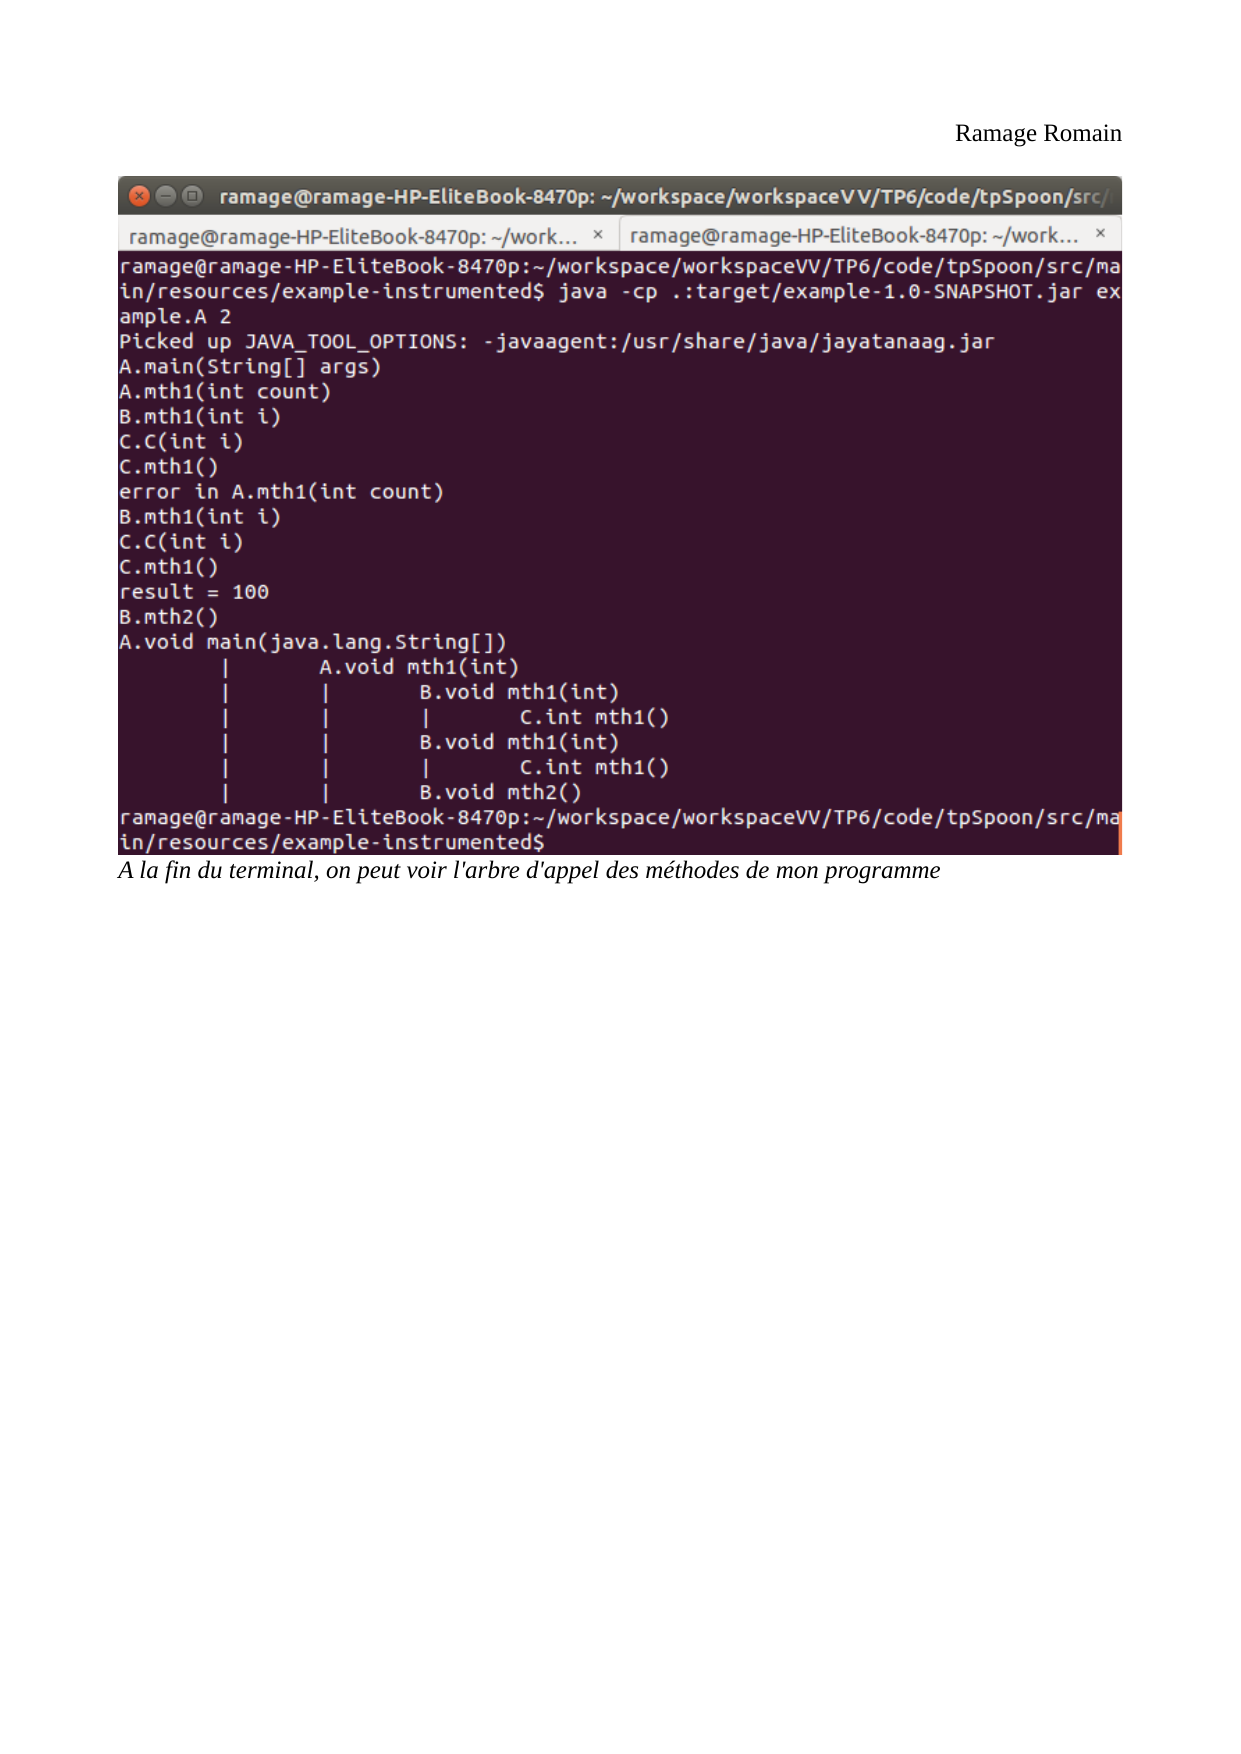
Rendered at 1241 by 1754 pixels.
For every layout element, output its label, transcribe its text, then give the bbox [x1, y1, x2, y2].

text A la fin du terminal, on peut voir l'arbre d'appel des méthodes de mon programme [118, 855, 1122, 884]
picture [118, 176, 1123, 855]
